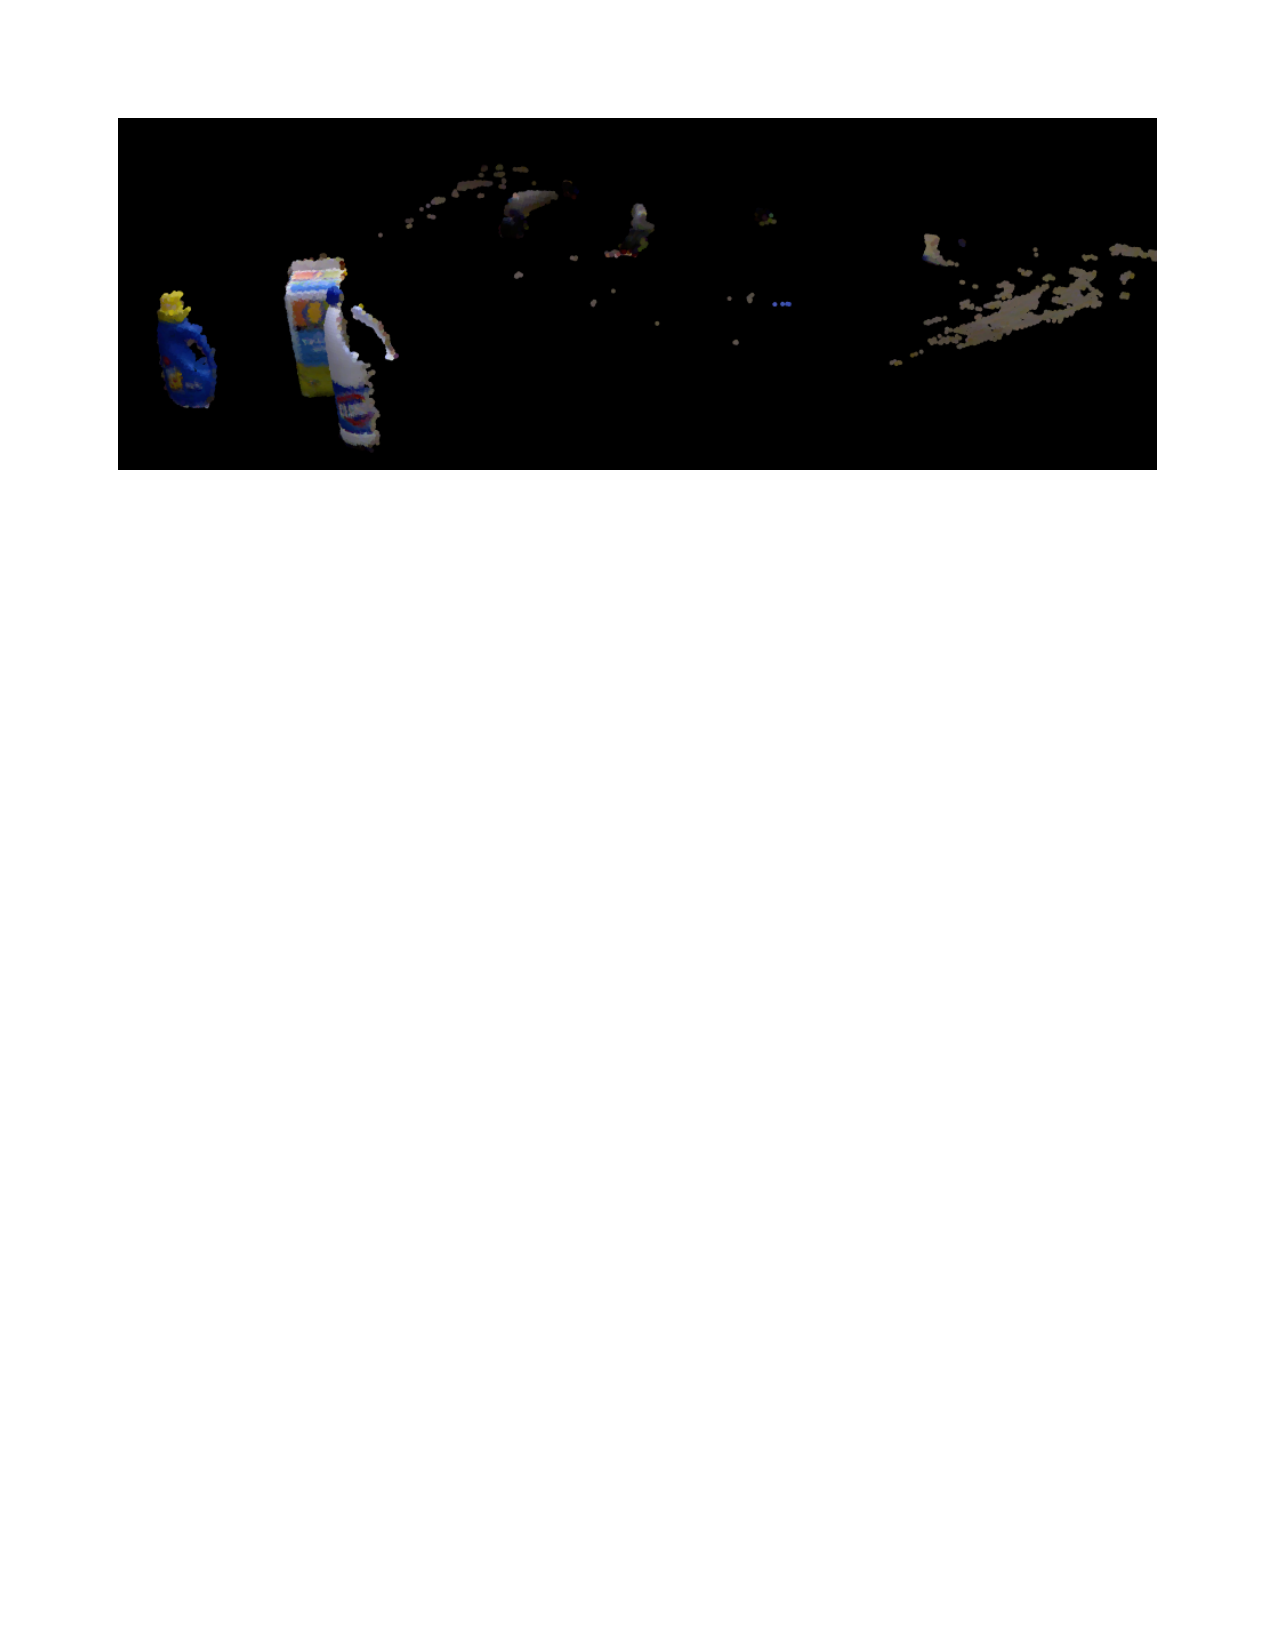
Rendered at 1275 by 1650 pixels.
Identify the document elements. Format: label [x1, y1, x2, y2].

picture [118, 118, 1157, 470]
